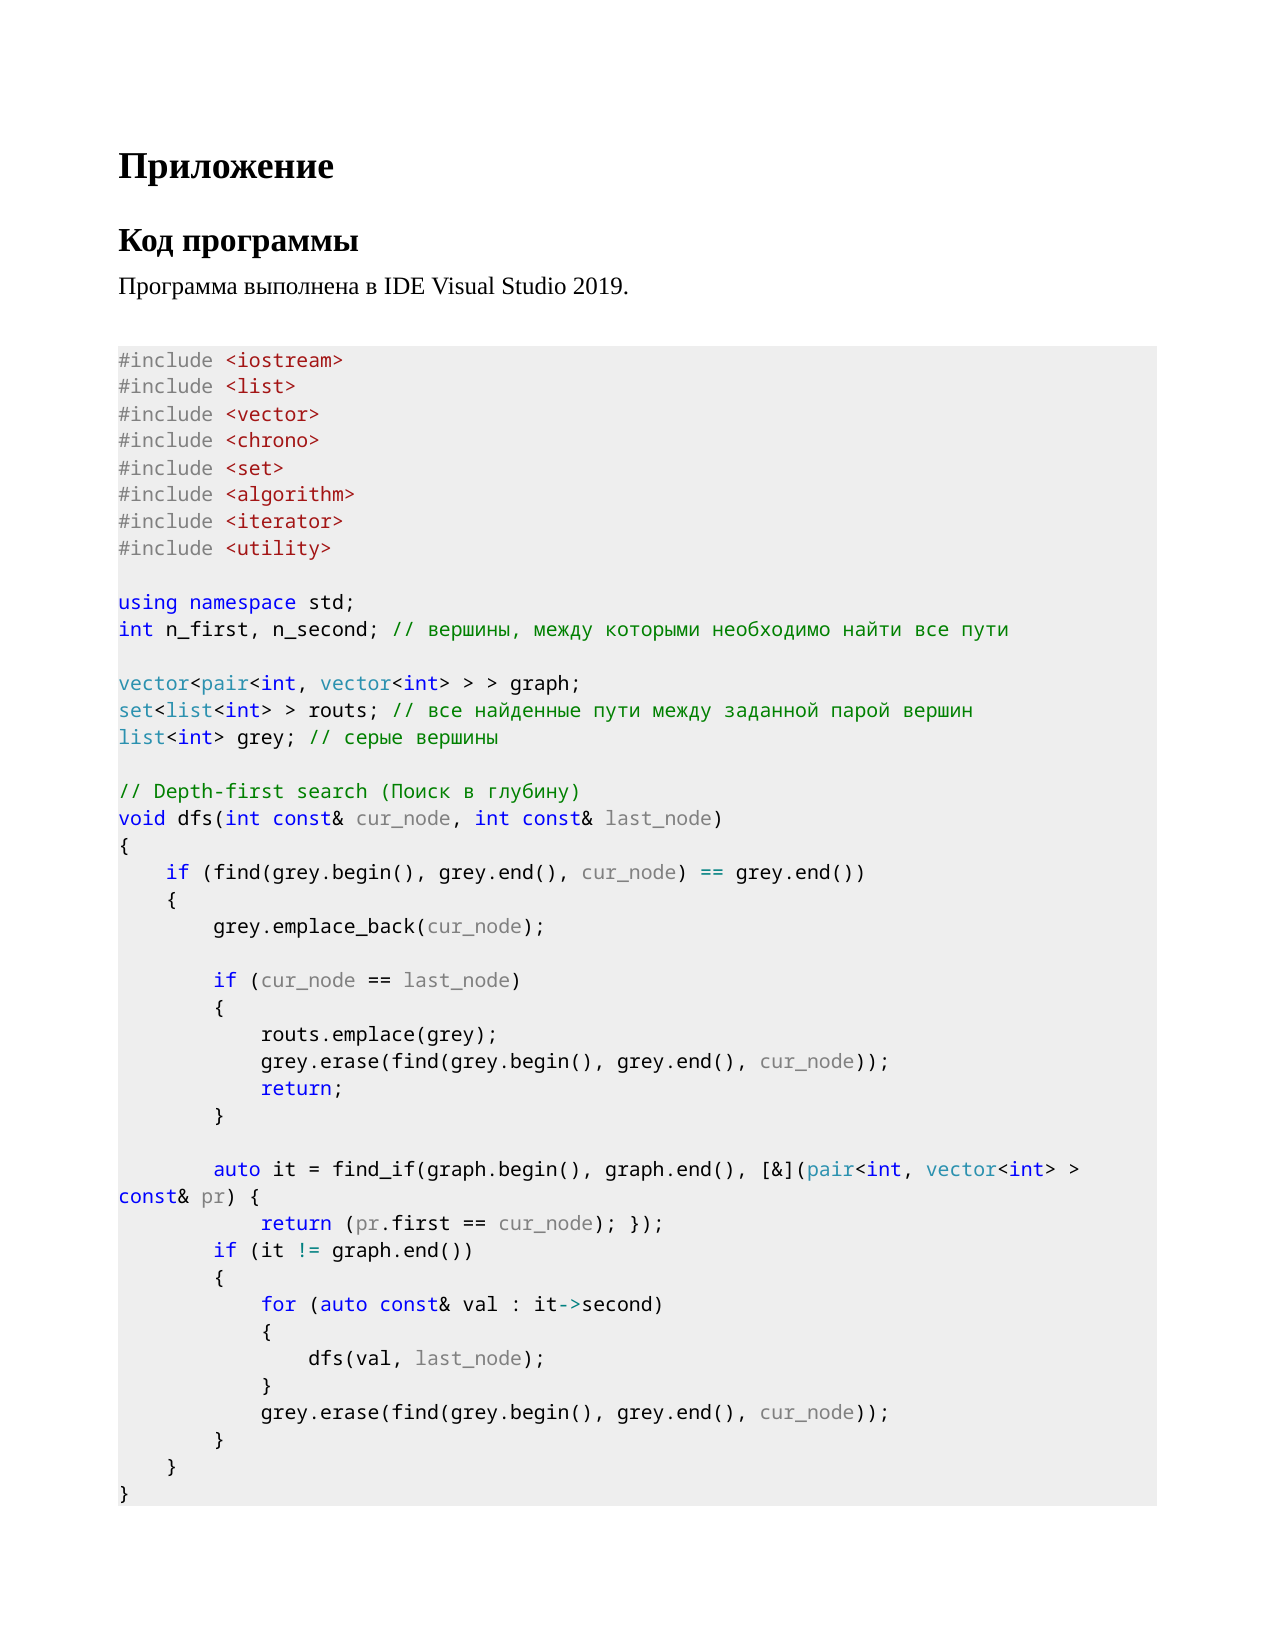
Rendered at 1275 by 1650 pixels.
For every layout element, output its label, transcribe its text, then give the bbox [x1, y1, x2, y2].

text { [118, 1263, 1157, 1290]
text Программа выполнена в IDE Visual Studio 2019. [118, 271, 1157, 300]
text #include <set> [118, 454, 1157, 481]
text grey.erase(find(grey.begin(), grey.end(), cur_node)); [118, 1398, 1157, 1425]
text return; [118, 1074, 1157, 1101]
text } [118, 1479, 1157, 1506]
text vector<pair<int, vector<int> > > graph; [118, 669, 1157, 697]
text routs.emplace(grey); [118, 1020, 1157, 1047]
text #include <iterator> [118, 508, 1157, 535]
text } [118, 1425, 1157, 1452]
text for (auto const& val : it->second) [118, 1290, 1157, 1317]
text } [118, 1452, 1157, 1479]
text if (cur_node == last_node) [118, 966, 1157, 993]
subtitle Код программы [118, 220, 1157, 259]
text list<int> grey; // серые вершины [118, 723, 1157, 751]
text { [118, 1317, 1157, 1344]
text using namespace std; [118, 589, 1157, 616]
text int n_first, n_second; // вершины, между которыми необходимо найти все пути [118, 616, 1157, 643]
text #include <utility> [118, 535, 1157, 562]
text grey.emplace_back(cur_node); [118, 912, 1157, 939]
subtitle Приложение [118, 143, 1157, 187]
text { [118, 993, 1157, 1020]
text #include <algorithm> [118, 481, 1157, 508]
text #include <list> [118, 373, 1157, 400]
text { [118, 885, 1157, 912]
text // Depth-first search (Поиск в глубину) [118, 777, 1157, 804]
text } [118, 1101, 1157, 1128]
text void dfs(int const& cur_node, int const& last_node) [118, 804, 1157, 831]
text } [118, 1371, 1157, 1398]
text dfs(val, last_node); [118, 1344, 1157, 1371]
text { [118, 831, 1157, 858]
text if (find(grey.begin(), grey.end(), cur_node) == grey.end()) [118, 858, 1157, 885]
text #include <iostream> [118, 346, 1157, 373]
text if (it != graph.end()) [118, 1236, 1157, 1263]
text #include <chrono> [118, 427, 1157, 454]
text return (pr.first == cur_node); }); [118, 1209, 1157, 1236]
text auto it = find_if(graph.begin(), graph.end(), [&](pair<int, vector<int> > const& pr) { [118, 1155, 1157, 1209]
text set<list<int> > routs; // все найденные пути между заданной парой вершин [118, 697, 1157, 723]
text #include <vector> [118, 400, 1157, 427]
text grey.erase(find(grey.begin(), grey.end(), cur_node)); [118, 1047, 1157, 1074]
